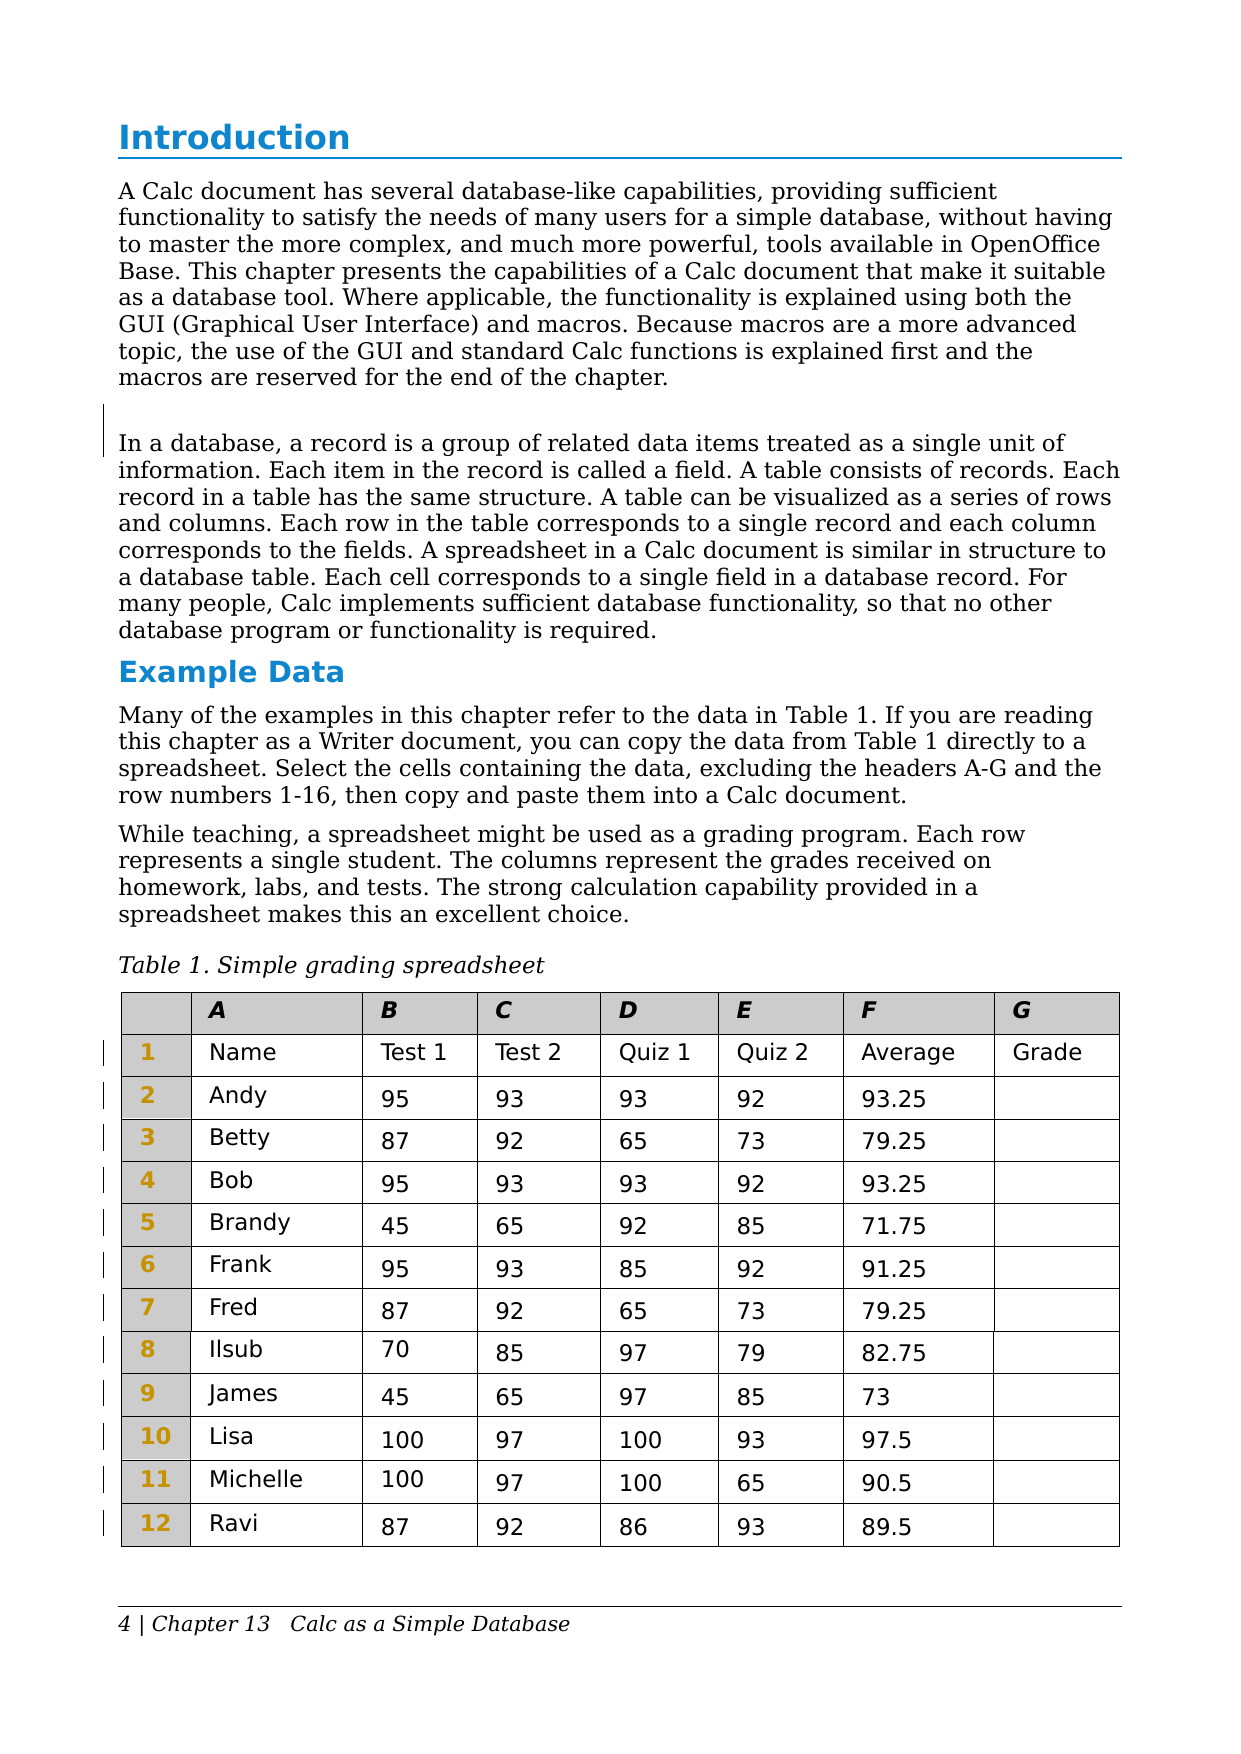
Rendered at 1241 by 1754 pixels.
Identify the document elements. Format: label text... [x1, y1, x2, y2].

table_cell Ravi [191, 1504, 362, 1546]
table_cell 5 [122, 1204, 191, 1246]
table_cell Name [192, 1035, 362, 1076]
table_cell 3 [122, 1120, 191, 1161]
table_header [122, 993, 191, 1034]
table_cell Quiz 2 [719, 1035, 843, 1076]
table_cell [995, 1289, 1119, 1331]
table_cell 93 [719, 1504, 843, 1546]
table_cell 92 [478, 1504, 600, 1546]
table_cell 82.75 [844, 1332, 993, 1373]
table_cell 79.25 [844, 1120, 994, 1161]
table_header G [995, 993, 1119, 1034]
table_cell 79.25 [844, 1289, 994, 1331]
table_cell 10 [122, 1417, 190, 1459]
table_cell 95 [363, 1077, 477, 1118]
table_cell 95 [363, 1162, 477, 1203]
table_cell 65 [601, 1120, 718, 1161]
table_header B [363, 993, 477, 1034]
table_cell 7 [122, 1289, 191, 1331]
table_cell 85 [719, 1204, 843, 1246]
table_cell 79 [719, 1332, 843, 1373]
table_cell Andy [192, 1077, 362, 1118]
table_cell 100 [363, 1417, 477, 1459]
table_cell 65 [601, 1289, 718, 1331]
table_cell 93 [601, 1077, 718, 1118]
table_cell 45 [363, 1204, 477, 1246]
table_cell Average [844, 1035, 994, 1076]
table_cell 92 [478, 1289, 600, 1331]
table_cell Ilsub [191, 1332, 362, 1373]
table_cell 65 [719, 1461, 843, 1503]
table_cell 1 [122, 1035, 191, 1076]
table_cell Grade [995, 1035, 1119, 1076]
table_cell [995, 1247, 1119, 1288]
table_cell 97 [478, 1461, 600, 1503]
table_cell [995, 1120, 1119, 1161]
table_cell 93.25 [844, 1162, 994, 1203]
table_cell 93 [601, 1162, 718, 1203]
subtitle Introduction [118, 118, 1122, 157]
table_cell Michelle [191, 1461, 362, 1503]
table_cell 89.5 [844, 1504, 993, 1546]
table_cell 2 [122, 1077, 191, 1118]
table_cell 92 [719, 1162, 843, 1203]
table_cell [995, 1204, 1119, 1246]
table_cell 73 [844, 1374, 993, 1416]
table_cell [995, 1162, 1119, 1203]
table_cell 85 [478, 1332, 600, 1373]
table_cell 65 [478, 1204, 600, 1246]
table_cell 85 [601, 1247, 718, 1288]
table_cell 93.25 [844, 1077, 994, 1118]
table_cell 86 [601, 1504, 718, 1546]
text While teaching, a spreadsheet might be used as a grading program. Each row represents a single student. The columns represent the grades received on homework, labs, and tests. The strong calculation capability provided in a spreadsheet makes this an excellent choice. [118, 821, 1122, 928]
table_cell [994, 1374, 1119, 1416]
table_header A [192, 993, 362, 1034]
table_cell 9 [122, 1374, 190, 1416]
table_cell 65 [478, 1374, 600, 1416]
table_cell 11 [122, 1461, 190, 1503]
text Table 1. Simple grading spreadsheet [118, 953, 1122, 979]
table_cell 73 [719, 1120, 843, 1161]
table_cell Test 1 [363, 1035, 477, 1076]
table_cell 87 [363, 1289, 477, 1331]
text Many of the examples in this chapter refer to the data in Table 1. If you are reading this chapter as a Writer document, you can copy the data from Table 1 directly to a spreadsheet. Select the cells containing the data, excluding the headers A-G and the row numbers 1-16, then copy and paste them into a Calc document. [118, 702, 1122, 808]
table_cell 100 [601, 1461, 718, 1503]
table_cell Test 2 [478, 1035, 600, 1076]
table_cell [995, 1077, 1119, 1118]
table_cell Frank [192, 1247, 362, 1288]
table_cell 85 [719, 1374, 843, 1416]
table_cell 93 [719, 1417, 843, 1459]
table_cell 92 [719, 1247, 843, 1288]
table_cell 93 [478, 1077, 600, 1118]
table_cell 100 [363, 1461, 477, 1503]
table_cell [994, 1461, 1119, 1503]
table_cell 97.5 [844, 1417, 993, 1459]
table_cell 8 [122, 1332, 190, 1373]
text A Calc document has several database-like capabilities, providing sufficient functionality to satisfy the needs of many users for a simple database, without having to master the more complex, and much more powerful, tools available in OpenOffice Base. This chapter presents the capabilities of a Calc document that make it suitable as a database tool. Where applicable, the functionality is explained using both the GUI (Graphical User Interface) and macros. Because macros are a more advanced topic, the use of the GUI and standard Calc functions is explained first and the macros are reserved for the end of the chapter. [118, 178, 1122, 391]
table_cell 70 [363, 1332, 477, 1373]
table_header D [601, 993, 718, 1034]
table_cell 91.25 [844, 1247, 994, 1288]
table_cell 97 [478, 1417, 600, 1459]
table_header C [478, 993, 600, 1034]
table_cell Bob [192, 1162, 362, 1203]
table_cell 12 [122, 1504, 190, 1546]
table_cell Betty [192, 1120, 362, 1161]
table_cell 97 [601, 1332, 718, 1373]
table_cell 95 [363, 1247, 477, 1288]
table_cell 97 [601, 1374, 718, 1416]
table_cell 71.75 [844, 1204, 994, 1246]
table_cell 92 [719, 1077, 843, 1118]
text In a database, a record is a group of related data items treated as a single unit of information. Each item in the record is called a field. A table consists of records. Each record in a table has the same structure. A table can be visualized as a series of rows and columns. Each row in the table corresponds to a single record and each column corresponds to the fields. A spreadsheet in a Calc document is similar in structure to a database table. Each cell corresponds to a single field in a database record. For many people, Calc implements sufficient database functionality, so that no other database program or functionality is required. [118, 404, 1122, 644]
table_cell [994, 1504, 1119, 1546]
table_cell 92 [601, 1204, 718, 1246]
table_cell 87 [363, 1504, 477, 1546]
table_header F [844, 993, 994, 1034]
table_cell [994, 1332, 1119, 1373]
table_cell 45 [363, 1374, 477, 1416]
table_cell 4 [122, 1162, 191, 1203]
table_cell 100 [601, 1417, 718, 1459]
table_cell Fred [192, 1289, 362, 1331]
table_cell 93 [478, 1162, 600, 1203]
table_cell 73 [719, 1289, 843, 1331]
table_cell 87 [363, 1120, 477, 1161]
table_cell 92 [478, 1120, 600, 1161]
subtitle Example Data [118, 656, 1122, 689]
table_cell 90.5 [844, 1461, 993, 1503]
table_cell Quiz 1 [601, 1035, 718, 1076]
table_header E [719, 993, 843, 1034]
table_cell 93 [478, 1247, 600, 1288]
table_cell [994, 1417, 1119, 1459]
table_cell 6 [122, 1247, 191, 1288]
table_cell Brandy [192, 1204, 362, 1246]
table_cell James [191, 1374, 362, 1416]
table_cell Lisa [191, 1417, 362, 1459]
